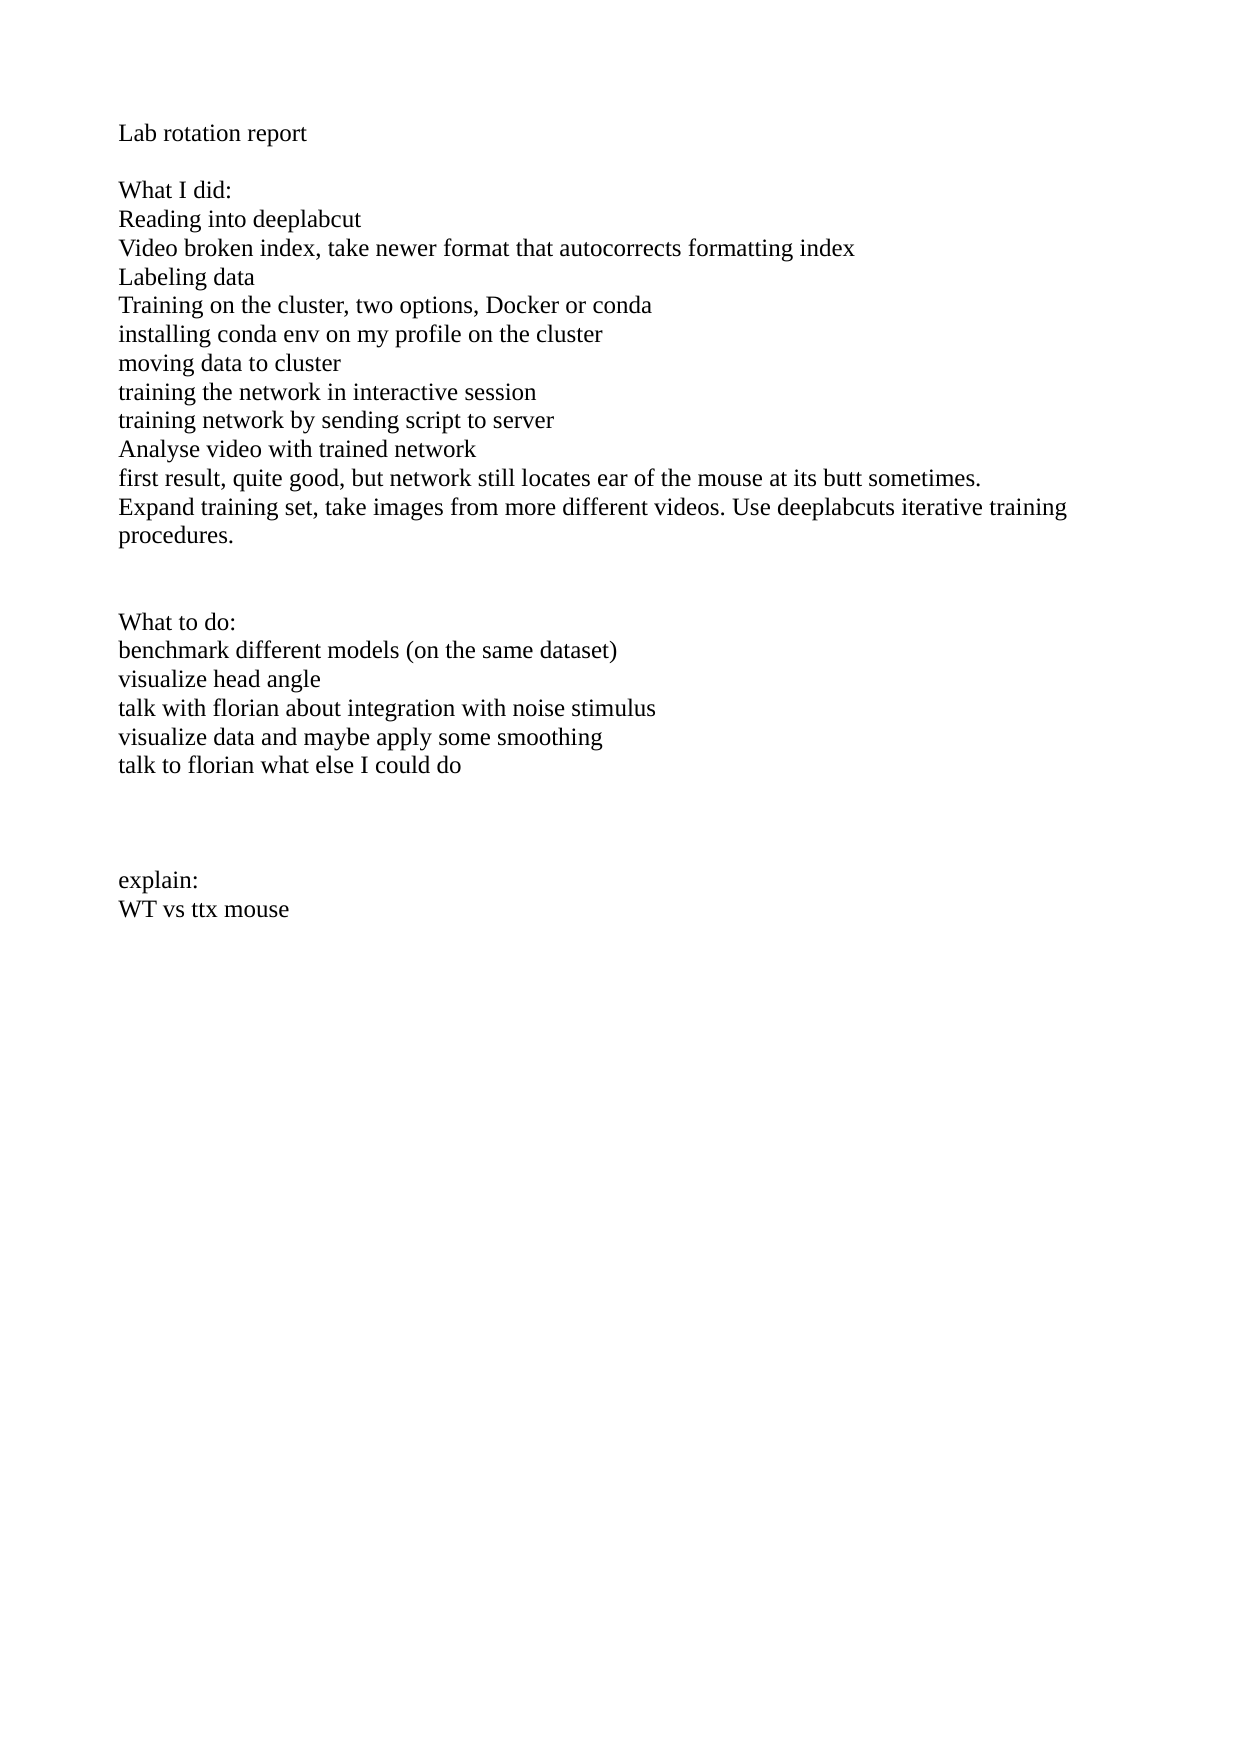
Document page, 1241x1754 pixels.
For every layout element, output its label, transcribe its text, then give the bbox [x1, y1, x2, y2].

text visualize head angle [118, 664, 1122, 693]
text talk with florian about integration with noise stimulus [118, 693, 1122, 722]
text Labeling data [118, 262, 1122, 291]
text Training on the cluster, two options, Docker or conda [118, 291, 1122, 319]
text benchmark different models (on the same dataset) [118, 636, 1122, 664]
text training the network in interactive session [118, 377, 1122, 406]
text talk to florian what else I could do [118, 751, 1122, 779]
text Reading into deeplabcut [118, 204, 1122, 233]
text explain: [118, 866, 1122, 894]
text Analyse video with trained network [118, 434, 1122, 463]
text Lab rotation report [118, 118, 1122, 147]
text visualize data and maybe apply some smoothing [118, 722, 1122, 751]
text moving data to cluster [118, 348, 1122, 377]
text Expand training set, take images from more different videos. Use deeplabcuts iterative training procedures. [118, 492, 1122, 549]
text What to do: [118, 607, 1122, 636]
text first result, quite good, but network still locates ear of the mouse at its butt sometimes. [118, 463, 1122, 492]
text Video broken index, take newer format that autocorrects formatting index [118, 233, 1122, 262]
text training network by sending script to server [118, 406, 1122, 434]
text WT vs ttx mouse [118, 894, 1122, 923]
text installing conda env on my profile on the cluster [118, 319, 1122, 348]
text What I did: [118, 176, 1122, 204]
